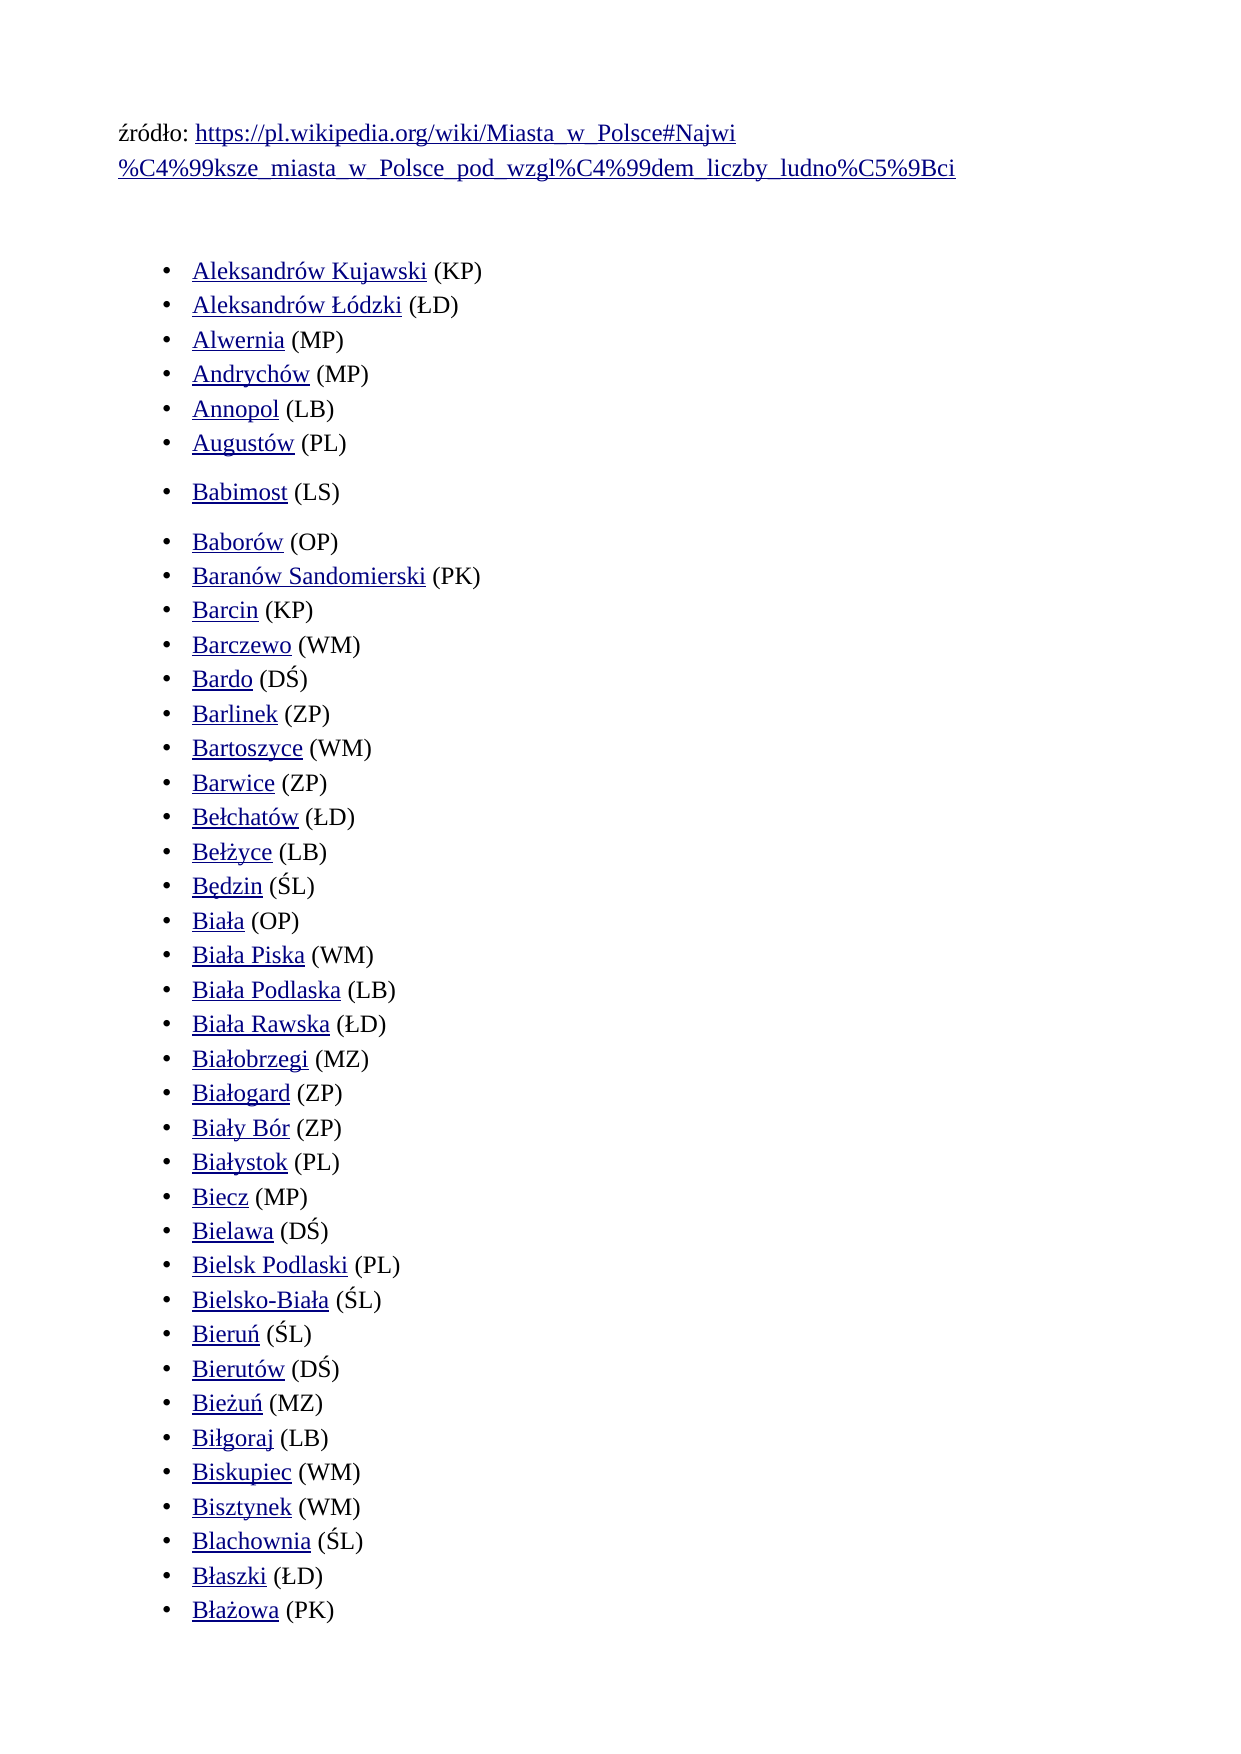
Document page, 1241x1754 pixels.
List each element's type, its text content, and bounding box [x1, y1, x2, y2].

list Bartoszyce (WM) [162, 733, 1122, 762]
list Bieżuń (MZ) [162, 1388, 1122, 1417]
list Bardo (DŚ) [162, 664, 1122, 693]
list Barlinek (ZP) [162, 699, 1122, 728]
list Alwernia (MP) [162, 325, 1122, 354]
list Błażowa (PK) [162, 1595, 1122, 1624]
list Biała Rawska (ŁD) [162, 1009, 1122, 1038]
list Barcin (KP) [162, 596, 1122, 624]
list Babimost (LS) [162, 477, 1122, 506]
list Barczewo (WM) [162, 630, 1122, 659]
list Biały Bór (ZP) [162, 1113, 1122, 1141]
list Bełchatów (ŁD) [162, 802, 1122, 831]
list Białystok (PL) [162, 1147, 1122, 1176]
list Biecz (MP) [162, 1182, 1122, 1210]
list Augustów (PL) [162, 428, 1122, 457]
list Aleksandrów Łódzki (ŁD) [162, 291, 1122, 319]
list Biała (OP) [162, 906, 1122, 934]
list Barwice (ZP) [162, 768, 1122, 797]
list Biała Piska (WM) [162, 940, 1122, 969]
list Bierutów (DŚ) [162, 1354, 1122, 1383]
list Białogard (ZP) [162, 1078, 1122, 1107]
list Bielawa (DŚ) [162, 1216, 1122, 1245]
text źródło: https://pl.wikipedia.org/wiki/Miasta_w_Polsce#Najwi%C4%99ksze_miasta_w_Polsce_pod_wzgl%C4%99dem_liczby_ludno%C5%9Bci [118, 118, 1122, 181]
list Annopol (LB) [162, 394, 1122, 423]
list Andrychów (MP) [162, 359, 1122, 388]
list Baranów Sandomierski (PK) [162, 561, 1122, 590]
list Bełżyce (LB) [162, 837, 1122, 866]
list Bieruń (ŚL) [162, 1319, 1122, 1348]
list Baborów (OP) [162, 527, 1122, 555]
list Białobrzegi (MZ) [162, 1044, 1122, 1072]
list Bielsk Podlaski (PL) [162, 1251, 1122, 1279]
list Błaszki (ŁD) [162, 1561, 1122, 1590]
list Biłgoraj (LB) [162, 1423, 1122, 1452]
list Bisztynek (WM) [162, 1492, 1122, 1521]
list Aleksandrów Kujawski (KP) [162, 256, 1122, 285]
list Biskupiec (WM) [162, 1457, 1122, 1486]
list Bielsko-Biała (ŚL) [162, 1285, 1122, 1314]
list Będzin (ŚL) [162, 871, 1122, 900]
list Biała Podlaska (LB) [162, 975, 1122, 1003]
list Blachownia (ŚL) [162, 1526, 1122, 1555]
